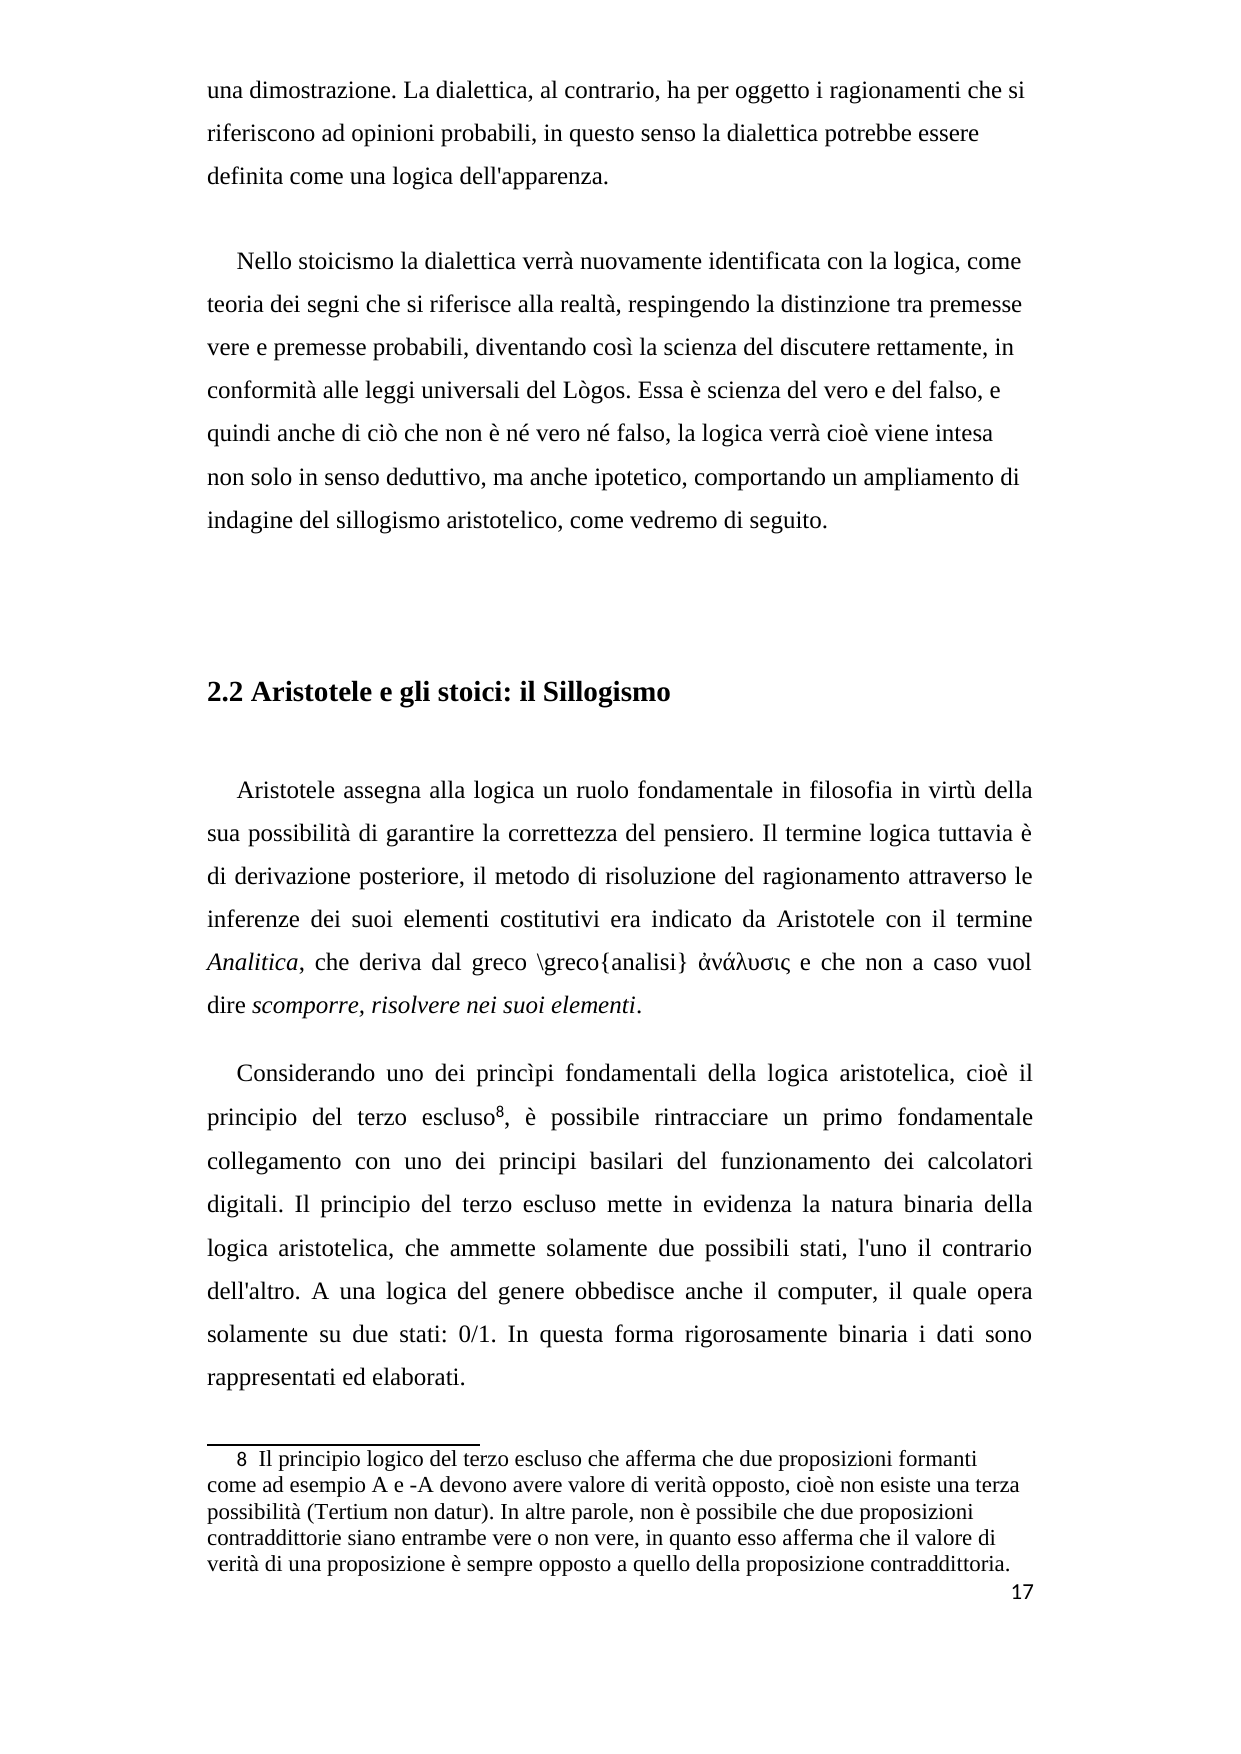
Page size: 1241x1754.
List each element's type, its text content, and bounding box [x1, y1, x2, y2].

text Nello stoicismo la dialettica verrà nuovamente identificata con la logica, come teoria dei segni che si riferisce alla realtà, respingendo la distinzione tra premesse vere e premesse probabili, diventando così la scienza del discutere rettamente, in conformità alle leggi universali del Lògos. Essa è scienza del vero e del falso, e quindi anche di ciò che non è né vero né falso, la logica verrà cioè viene intesa non solo in senso deduttivo, ma anche ipotetico, comportando un ampliamento di indagine del sillogismo aristotelico, come vedremo di seguito. [207, 246, 1033, 533]
text una dimostrazione. La dialettica, al contrario, ha per oggetto i ragionamenti che si riferiscono ad opinioni probabili, in questo senso la dialettica potrebbe essere definita come una logica dell'apparenza. [207, 75, 1033, 190]
text Considerando uno dei princìpi fondamentali della logica aristotelica, cioè il principio del terzo escluso, è possibile rintracciare un primo fondamentale collegamento con uno dei principi basilari del funzionamento dei calcolatori digitali. Il principio del terzo escluso mette in evidenza la natura binaria della logica aristotelica, che ammette solamente due possibili stati, l'uno il contrario dell'altro. A una logica del genere obbedisce anche il computer, il quale opera solamente su due stati: 0/1. In questa forma rigorosamente binaria i dati sono rappresentati ed elaborati. [207, 1058, 1033, 1391]
text Aristotele assegna alla logica un ruolo fondamentale in filosofia in virtù della sua possibilità di garantire la correttezza del pensiero. Il termine logica tuttavia è di derivazione posteriore, il metodo di risoluzione del ragionamento attraverso le inferenze dei suoi elementi costitutivi era indicato da Aristotele con il termine Analitica, che deriva dal greco \greco{analisi} ἀνάλυσις e che non a caso vuol dire scomporre, risolvere nei suoi elementi. [207, 775, 1033, 1019]
text Il principio logico del terzo escluso che afferma che due proposizioni formanti come ad esempio A e -A devono avere valore di verità opposto, cioè non esiste una terza possibilità (Tertium non datur). In altre parole, non è possibile che due proposizioni contraddittorie siano entrambe vere o non vere, in quanto esso afferma che il valore di verità di una proposizione è sempre opposto a quello della proposizione contraddittoria. [207, 1445, 1033, 1577]
subtitle 2.2 Aristotele e gli stoici: il Sillogismo [207, 674, 1033, 708]
